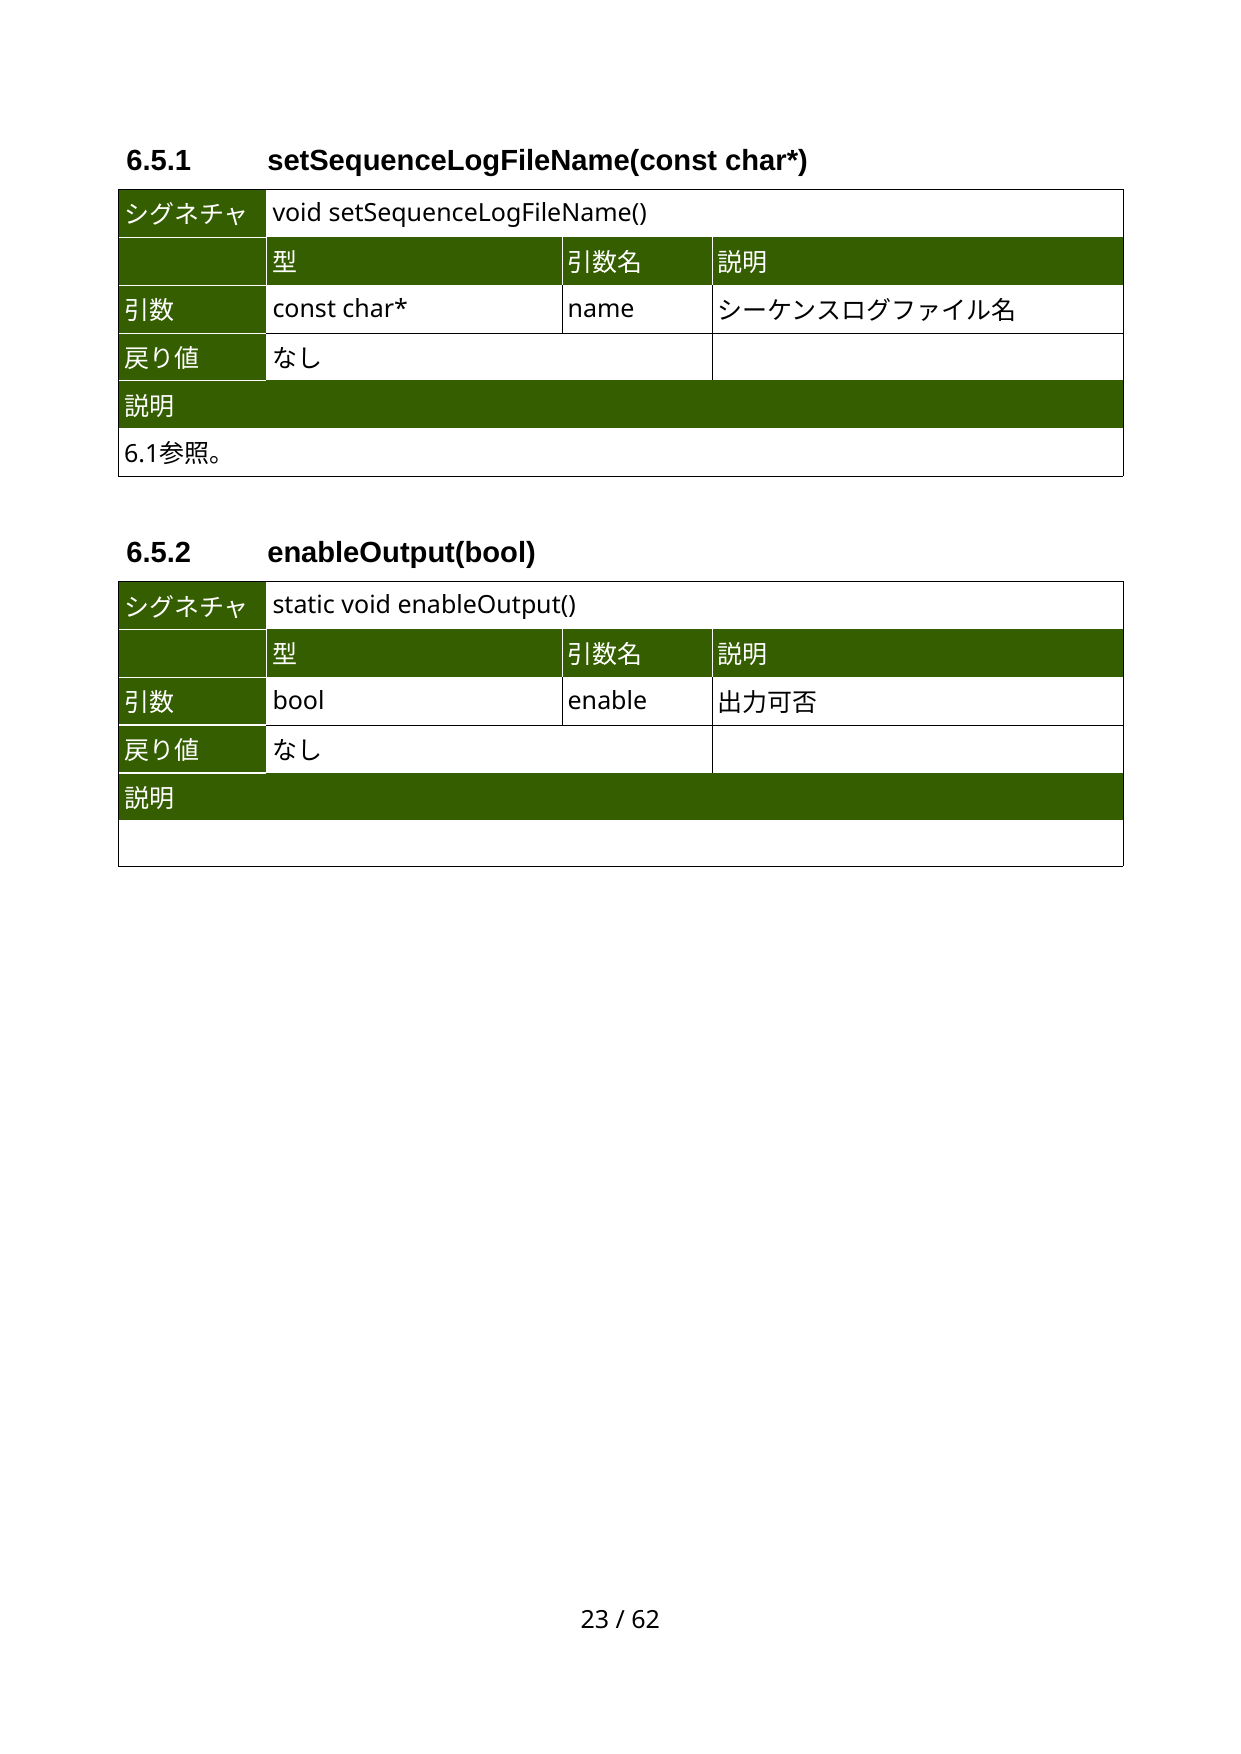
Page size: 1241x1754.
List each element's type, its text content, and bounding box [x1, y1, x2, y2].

table_header void setSequenceLogFileName() [266, 190, 1123, 237]
table_cell 戻り値 [119, 334, 266, 380]
table_cell 引数 [119, 286, 266, 333]
table_cell 引数名 [563, 237, 712, 285]
table_header シグネチャ [119, 582, 266, 629]
table_cell なし [266, 726, 712, 772]
table_cell 戻り値 [119, 726, 266, 772]
table_cell なし [266, 334, 712, 380]
table_cell 型 [267, 629, 562, 677]
table_cell 説明 [119, 773, 1123, 820]
table_header シグネチャ [119, 190, 266, 237]
table_cell シーケンスログファイル名 [713, 285, 1123, 333]
table_cell [713, 334, 1123, 380]
table_cell 型 [267, 237, 562, 285]
table_cell 出力可否 [713, 677, 1123, 724]
table_cell enable [563, 677, 712, 724]
table_cell 説明 [713, 629, 1123, 677]
table_cell name [563, 285, 712, 333]
subtitle enableOutput(bool) [118, 535, 1122, 569]
table_cell 説明 [713, 237, 1123, 285]
table_cell 引数 [119, 678, 266, 724]
table_header static void enableOutput() [266, 582, 1123, 629]
table_cell const char* [266, 285, 562, 333]
table_cell [119, 238, 266, 285]
subtitle setSequenceLogFileName(const char*) [118, 143, 1122, 177]
table_cell [119, 630, 266, 677]
table_cell [713, 726, 1123, 772]
table_cell 引数名 [563, 629, 712, 677]
table_cell bool [266, 677, 562, 724]
table_cell 6.1参照。 [119, 428, 1123, 476]
table_cell 説明 [119, 380, 1123, 428]
table_cell [119, 820, 1123, 866]
